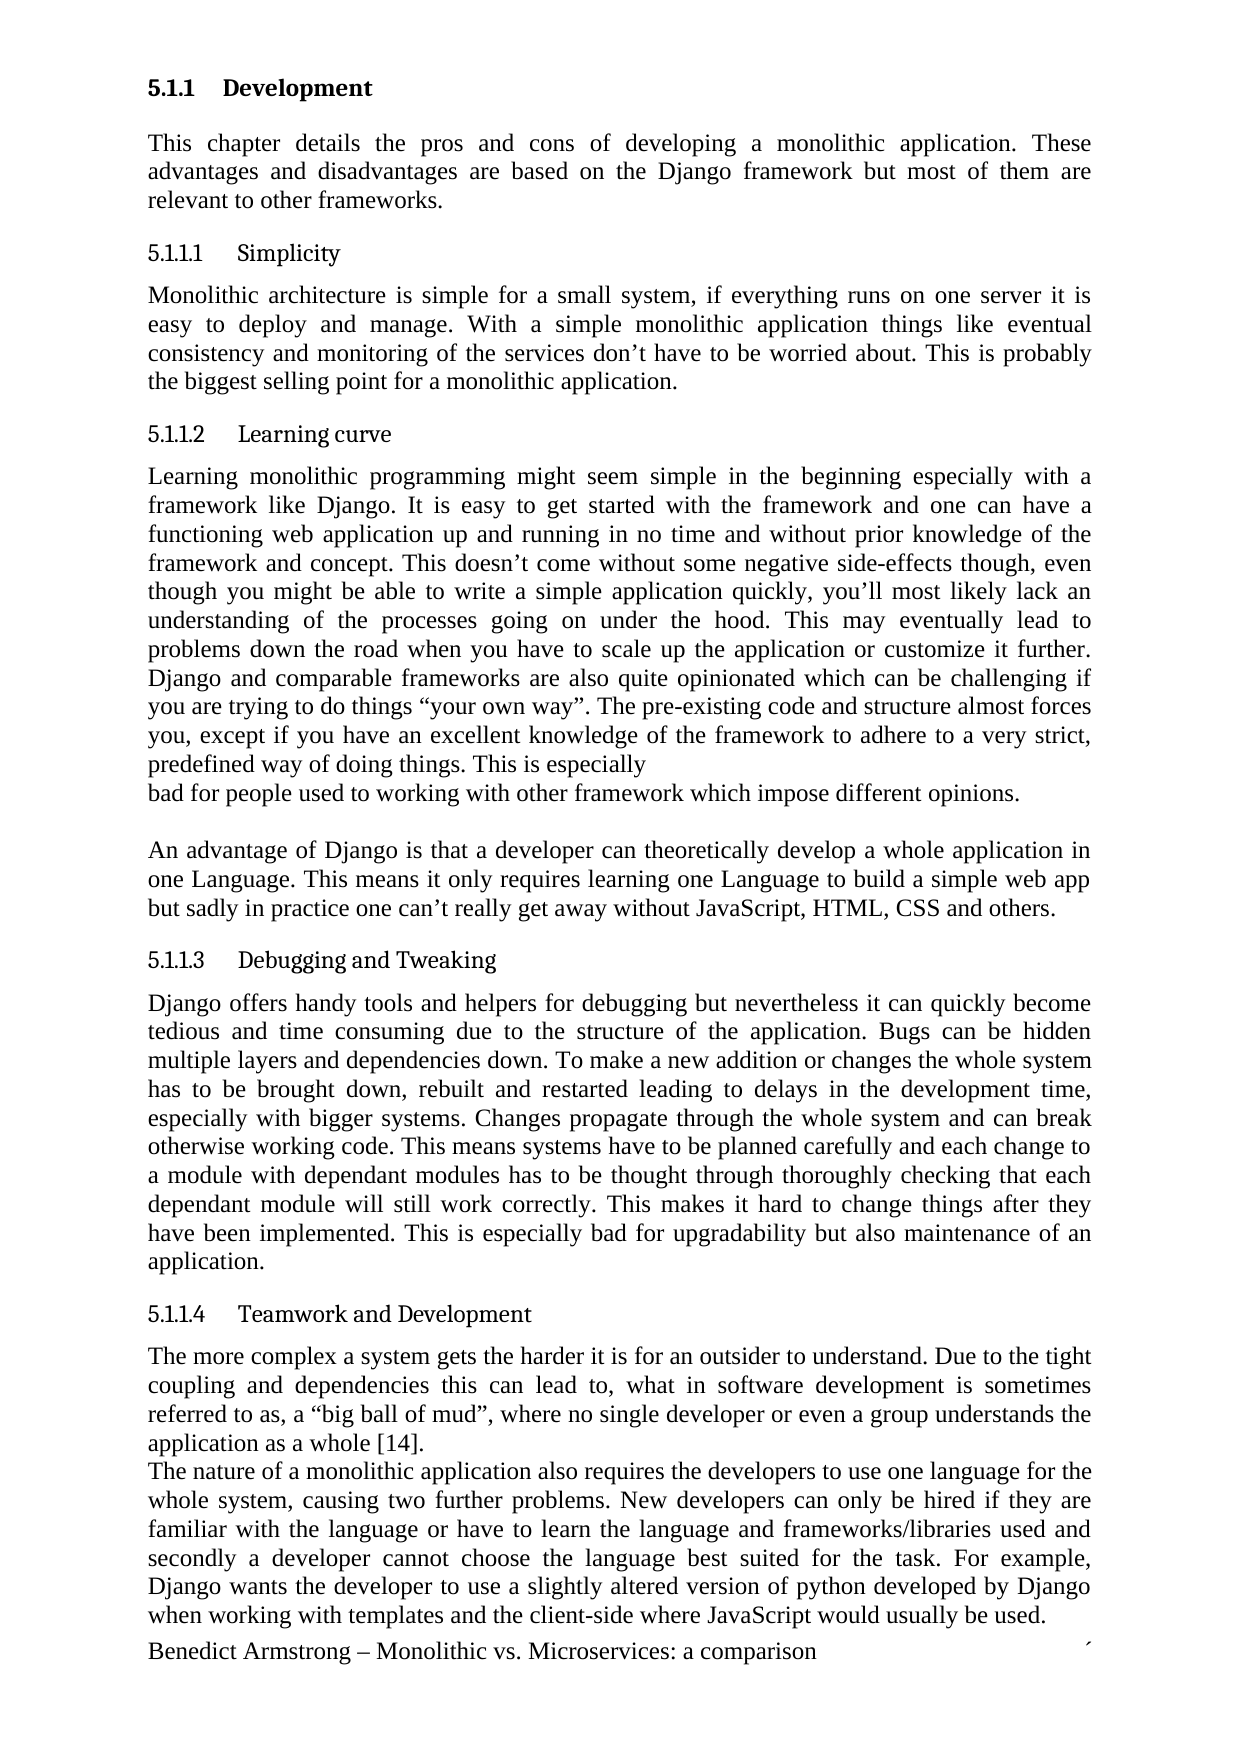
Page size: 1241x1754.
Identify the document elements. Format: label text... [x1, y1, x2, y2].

text The nature of a monolithic application also requires the developers to use one language for the whole system, causing two further problems. New developers can only be hired if they are familiar with the language or have to learn the language and frameworks/libraries used and secondly a developer cannot choose the language best suited for the task. For example, Django wants the developer to use a slightly altered version of python developed by Django when working with templates and the client-side where JavaScript would usually be used. [148, 1456, 1092, 1629]
subtitle Development [148, 74, 1092, 103]
text Django offers handy tools and helpers for debugging but nevertheless it can quickly become tedious and time consuming due to the structure of the application. Bugs can be hidden multiple layers and dependencies down. To make a new addition or changes the whole system has to be brought down, rebuilt and restarted leading to delays in the development time, especially with bigger systems. Changes propagate through the whole system and can break otherwise working code. This means systems have to be planned carefully and each change to a module with dependant modules has to be thought through thoroughly checking that each dependant module will still work correctly. This makes it hard to change things after they have been implemented. This is especially bad for upgradability but also maintenance of an application. [148, 988, 1092, 1275]
text Monolithic architecture is simple for a small system, if everything runs on one server it is easy to deploy and manage. With a simple monolithic application things like eventual consistency and monitoring of the services don’t have to be worried about. This is probably the biggest selling point for a monolithic application. [148, 280, 1092, 395]
subtitle Learning curve [148, 420, 1092, 449]
text bad for people used to working with other framework which impose different opinions. [148, 778, 1092, 806]
text An advantage of Django is that a developer can theoretically develop a whole application in one Language. This means it only requires learning one Language to build a simple web app but sadly in practice one can’t really get away without JavaScript, HTML, CSS and others. [148, 835, 1092, 921]
text Learning monolithic programming might seem simple in the beginning especially with a framework like Django. It is easy to get started with the framework and one can have a functioning web application up and running in no time and without prior knowledge of the framework and concept. This doesn’t come without some negative side-effects though, even though you might be able to write a simple application quickly, you’ll most likely lack an understanding of the processes going on under the hood. This may eventually lead to problems down the road when you have to scale up the application or customize it further. Django and comparable frameworks are also quite opinionated which can be challenging if you are trying to do things “your own way”. The pre-existing code and structure almost forces you, except if you have an excellent knowledge of the framework to adhere to a very strict, predefined way of doing things. This is especially [148, 461, 1092, 778]
text This chapter details the pros and cons of developing a monolithic application. These advantages and disadvantages are based on the Django framework but most of them are relevant to other frameworks. [148, 128, 1092, 214]
subtitle Simplicity [148, 239, 1092, 268]
subtitle Debugging and Tweaking [148, 946, 1092, 975]
subtitle Teamwork and Development [148, 1300, 1092, 1329]
text The more complex a system gets the harder it is for an outsider to understand. Due to the tight coupling and dependencies this can lead to, what in software development is sometimes referred to as, a “big ball of mud”, where no single developer or even a group understands the application as a whole [14]. [148, 1341, 1092, 1456]
